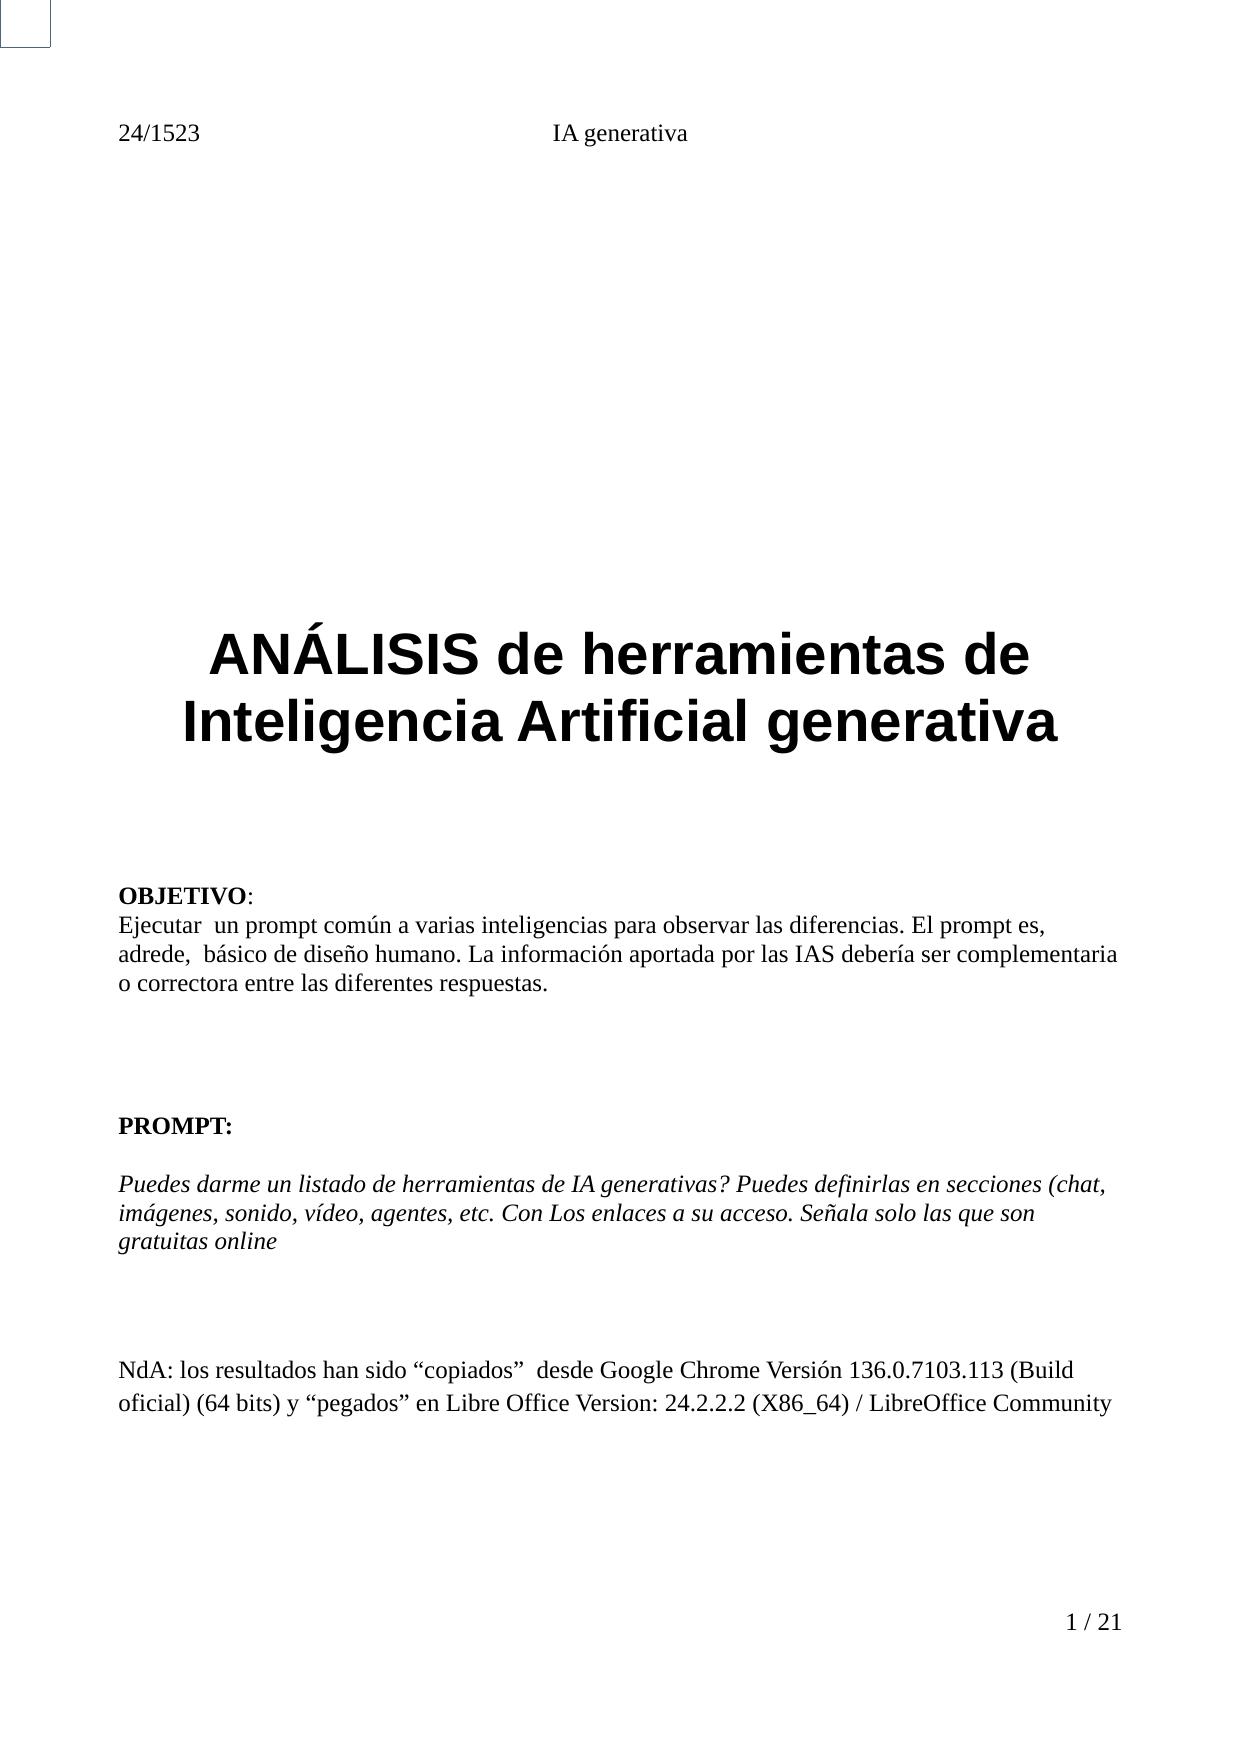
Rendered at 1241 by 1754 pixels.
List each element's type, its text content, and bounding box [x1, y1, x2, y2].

text NdA: los resultados han sido “copiados” desde Google Chrome Versión 136.0.7103.113 (Build oficial) (64 bits) y “pegados” en Libre Office Version: 24.2.2.2 (X86_64) / LibreOffice Community [118, 1355, 1122, 1417]
text Puedes darme un listado de herramientas de IA generativas? Puedes definirlas en secciones (chat, imágenes, sonido, vídeo, agentes, etc. Con Los enlaces a su acceso. Señala solo las que son gratuitas online [118, 1169, 1122, 1255]
text OBJETIVO: [118, 881, 1122, 910]
text PROMPT: [118, 1111, 1122, 1140]
text Ejecutar un prompt común a varias inteligencias para observar las diferencias. El prompt es, adrede, básico de diseño humano. La información aportada por las IAS debería ser complementaria o correctora entre las diferentes respuestas. [118, 910, 1122, 996]
title ANÁLISIS de herramientas de Inteligencia Artificial generativa [118, 620, 1122, 754]
